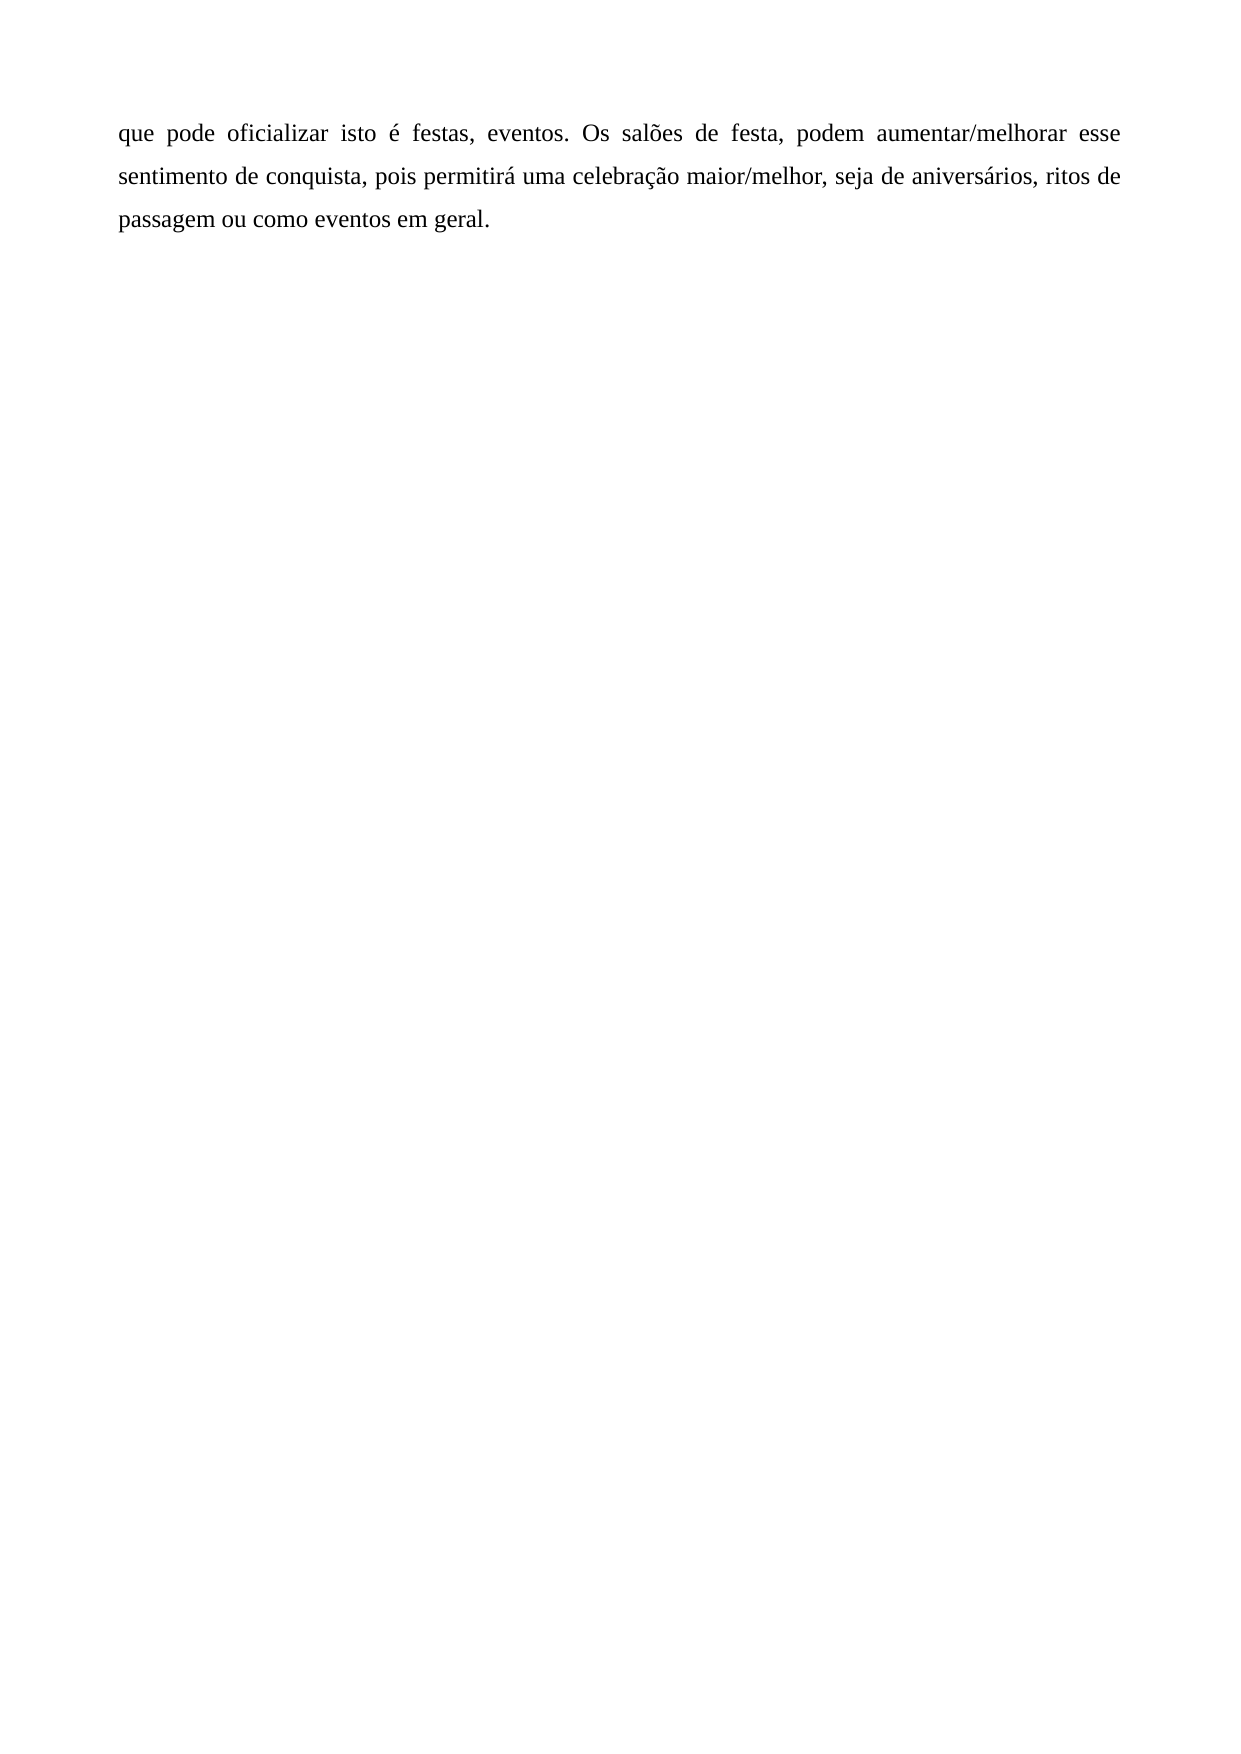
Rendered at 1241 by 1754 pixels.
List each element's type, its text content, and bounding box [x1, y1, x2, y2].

text que pode oficializar isto é festas, eventos. Os salões de festa, podem aumentar/melhorar esse sentimento de conquista, pois permitirá uma celebração maior/melhor, seja de aniversários, ritos de passagem ou como eventos em geral. [118, 118, 1122, 233]
